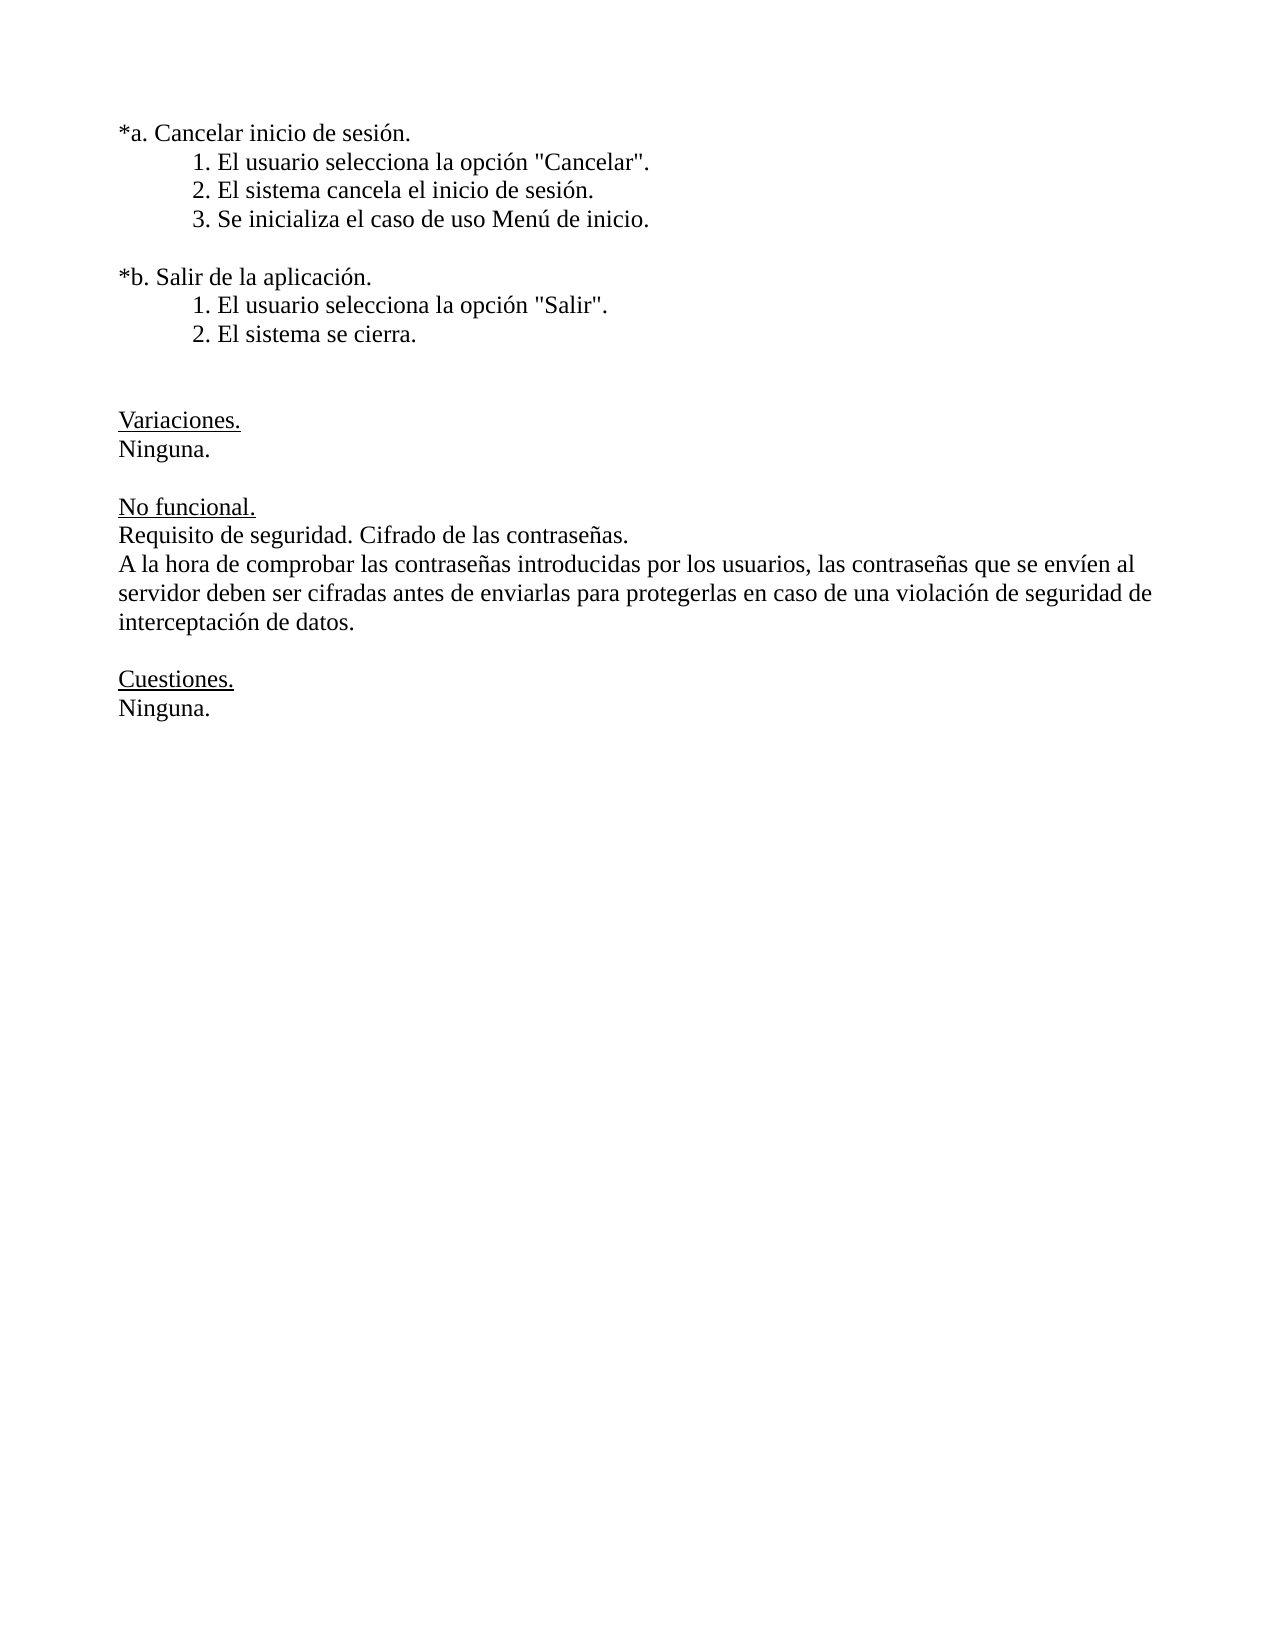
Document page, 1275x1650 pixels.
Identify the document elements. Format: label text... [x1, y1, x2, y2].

text 3. Se inicializa el caso de uso Menú de inicio. [118, 204, 1157, 233]
text Ninguna. [118, 434, 1157, 463]
text Cuestiones. [118, 664, 1157, 693]
text 1. El usuario selecciona la opción "Cancelar". [118, 147, 1157, 176]
text 2. El sistema se cierra. [118, 319, 1157, 348]
text No funcional. [118, 492, 1157, 521]
text Ninguna. [118, 693, 1157, 722]
text 1. El usuario selecciona la opción "Salir". [118, 291, 1157, 319]
text Variaciones. [118, 406, 1157, 434]
text A la hora de comprobar las contraseñas introducidas por los usuarios, las contraseñas que se envíen al servidor deben ser cifradas antes de enviarlas para protegerlas en caso de una violación de seguridad de interceptación de datos. [118, 549, 1157, 636]
text 2. El sistema cancela el inicio de sesión. [118, 176, 1157, 204]
text Requisito de seguridad. Cifrado de las contraseñas. [118, 521, 1157, 549]
text *a. Cancelar inicio de sesión. [118, 118, 1157, 147]
text *b. Salir de la aplicación. [118, 262, 1157, 291]
